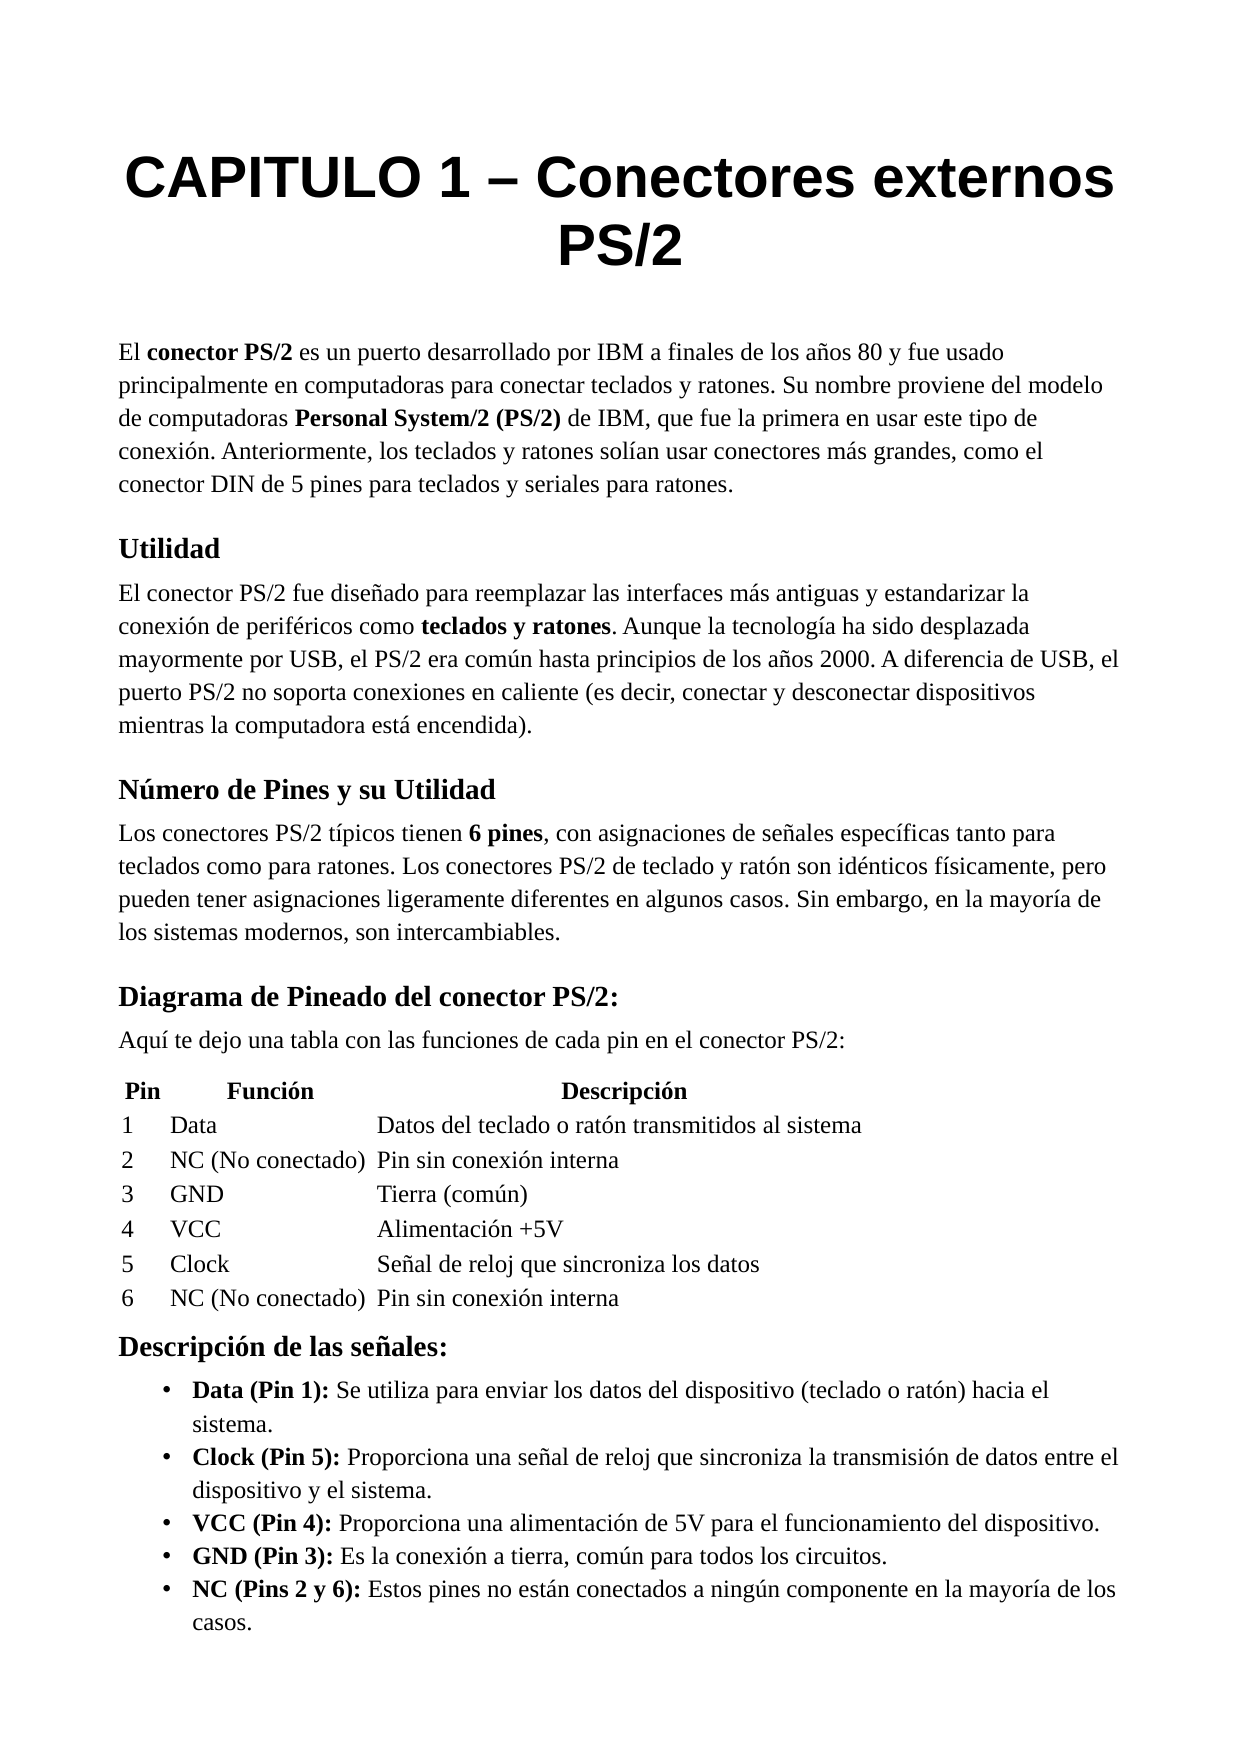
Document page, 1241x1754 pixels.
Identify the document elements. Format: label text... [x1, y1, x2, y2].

list VCC (Pin 4): Proporciona una alimentación de 5V para el funcionamiento del dispositivo. [162, 1508, 1122, 1536]
table_cell 2 [118, 1142, 167, 1177]
table_cell NC (No conectado) [167, 1142, 374, 1177]
table_cell Data [167, 1108, 374, 1142]
table_header Función [167, 1073, 374, 1107]
table_header Descripción [374, 1073, 875, 1107]
table_cell Señal de reloj que sincroniza los datos [374, 1246, 875, 1280]
table_cell 5 [118, 1246, 167, 1280]
table_cell Datos del teclado o ratón transmitidos al sistema [374, 1108, 875, 1142]
list Data (Pin 1): Se utiliza para enviar los datos del dispositivo (teclado o ratón) hacia el sistema. [162, 1376, 1122, 1437]
text Los conectores PS/2 típicos tienen 6 pines, con asignaciones de señales específicas tanto para teclados como para ratones. Los conectores PS/2 de teclado y ratón son idénticos físicamente, pero pueden tener asignaciones ligeramente diferentes en algunos casos. Sin embargo, en la mayoría de los sistemas modernos, son intercambiables. [118, 818, 1122, 946]
list Clock (Pin 5): Proporciona una señal de reloj que sincroniza la transmisión de datos entre el dispositivo y el sistema. [162, 1442, 1122, 1503]
text El conector PS/2 es un puerto desarrollado por IBM a finales de los años 80 y fue usado principalmente en computadoras para conectar teclados y ratones. Su nombre proviene del modelo de computadoras Personal System/2 (PS/2) de IBM, que fue la primera en usar este tipo de conexión. Anteriormente, los teclados y ratones solían usar conectores más grandes, como el conector DIN de 5 pines para teclados y seriales para ratones. [118, 337, 1122, 498]
subtitle Número de Pines y su Utilidad [118, 772, 1122, 806]
table_cell Clock [167, 1246, 374, 1280]
text Aquí te dejo una tabla con las funciones de cada pin en el conector PS/2: [118, 1025, 1122, 1054]
table_cell Tierra (común) [374, 1177, 875, 1211]
table_cell Alimentación +5V [374, 1211, 875, 1246]
list NC (Pins 2 y 6): Estos pines no están conectados a ningún componente en la mayoría de los casos. [162, 1574, 1122, 1636]
subtitle Descripción de las señales: [118, 1329, 1122, 1363]
table_cell 4 [118, 1211, 167, 1246]
table_cell GND [167, 1177, 374, 1211]
table_cell 1 [118, 1108, 167, 1142]
subtitle Utilidad [118, 532, 1122, 565]
list GND (Pin 3): Es la conexión a tierra, común para todos los circuitos. [162, 1541, 1122, 1569]
text El conector PS/2 fue diseñado para reemplazar las interfaces más antiguas y estandarizar la conexión de periféricos como teclados y ratones. Aunque la tecnología ha sido desplazada mayormente por USB, el PS/2 era común hasta principios de los años 2000. A diferencia de USB, el puerto PS/2 no soporta conexiones en caliente (es decir, conectar y desconectar dispositivos mientras la computadora está encendida). [118, 578, 1122, 738]
table_cell 6 [118, 1280, 167, 1315]
table_cell Pin sin conexión interna [374, 1280, 875, 1315]
table_cell VCC [167, 1211, 374, 1246]
table_cell 3 [118, 1177, 167, 1211]
table_header Pin [118, 1073, 167, 1107]
title CAPITULO 1 – Conectores externos PS/2 [118, 143, 1122, 277]
table_cell NC (No conectado) [167, 1280, 374, 1315]
table_cell Pin sin conexión interna [374, 1142, 875, 1177]
subtitle Diagrama de Pineado del conector PS/2: [118, 979, 1122, 1013]
